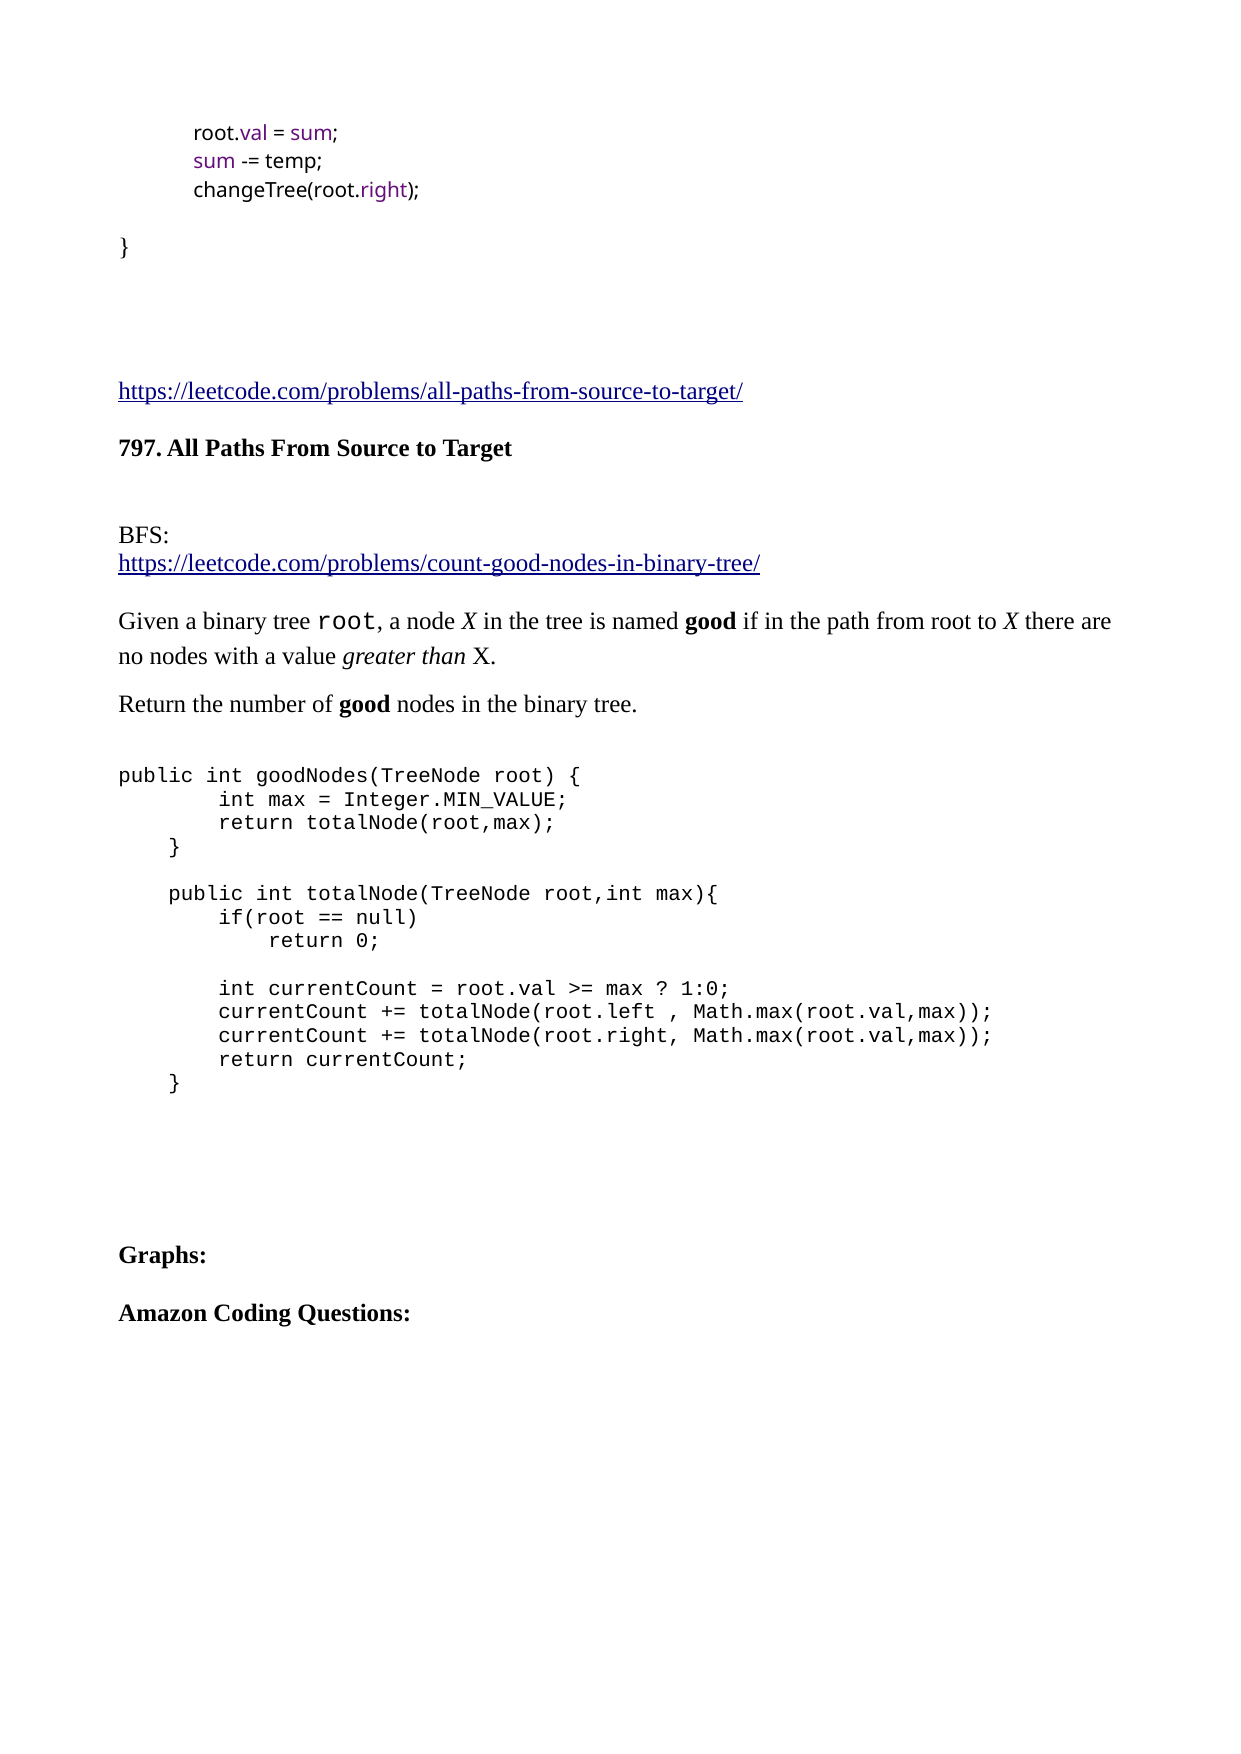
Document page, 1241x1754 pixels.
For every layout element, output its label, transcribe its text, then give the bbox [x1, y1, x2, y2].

text https://leetcode.com/problems/all-paths-from-source-to-target/ [118, 376, 1122, 405]
text } [118, 232, 1122, 261]
text int max = Integer.MIN_VALUE; [118, 789, 1122, 812]
text int currentCount = root.val >= max ? 1:0; [118, 978, 1122, 1001]
text https://leetcode.com/problems/count-good-nodes-in-binary-tree/ [118, 548, 1122, 577]
text 797. All Paths From Source to Target [118, 433, 1122, 462]
text currentCount += totalNode(root.left , Math.max(root.val,max)); [118, 1001, 1122, 1025]
text currentCount += totalNode(root.right, Math.max(root.val,max)); [118, 1025, 1122, 1049]
text Return the number of good nodes in the binary tree. [118, 689, 1122, 717]
text public int totalNode(TreeNode root,int max){ [118, 883, 1122, 907]
text BFS: [118, 520, 1122, 548]
text Graphs: [118, 1241, 1122, 1269]
text } [118, 836, 1122, 859]
text Given a binary tree root, a node X in the tree is named good if in the path from root to X there are no nodes with a value greater than X. [118, 606, 1122, 670]
text if(root == null) [118, 907, 1122, 931]
text return currentCount; [118, 1049, 1122, 1072]
text } [118, 1072, 1122, 1096]
text public int goodNodes(TreeNode root) { [118, 765, 1122, 789]
text return 0; [118, 931, 1122, 954]
text Amazon Coding Questions: [118, 1298, 1122, 1327]
text root.val = sum; sum -= temp; changeTree(root.right); [118, 118, 1122, 203]
text return totalNode(root,max); [118, 812, 1122, 836]
